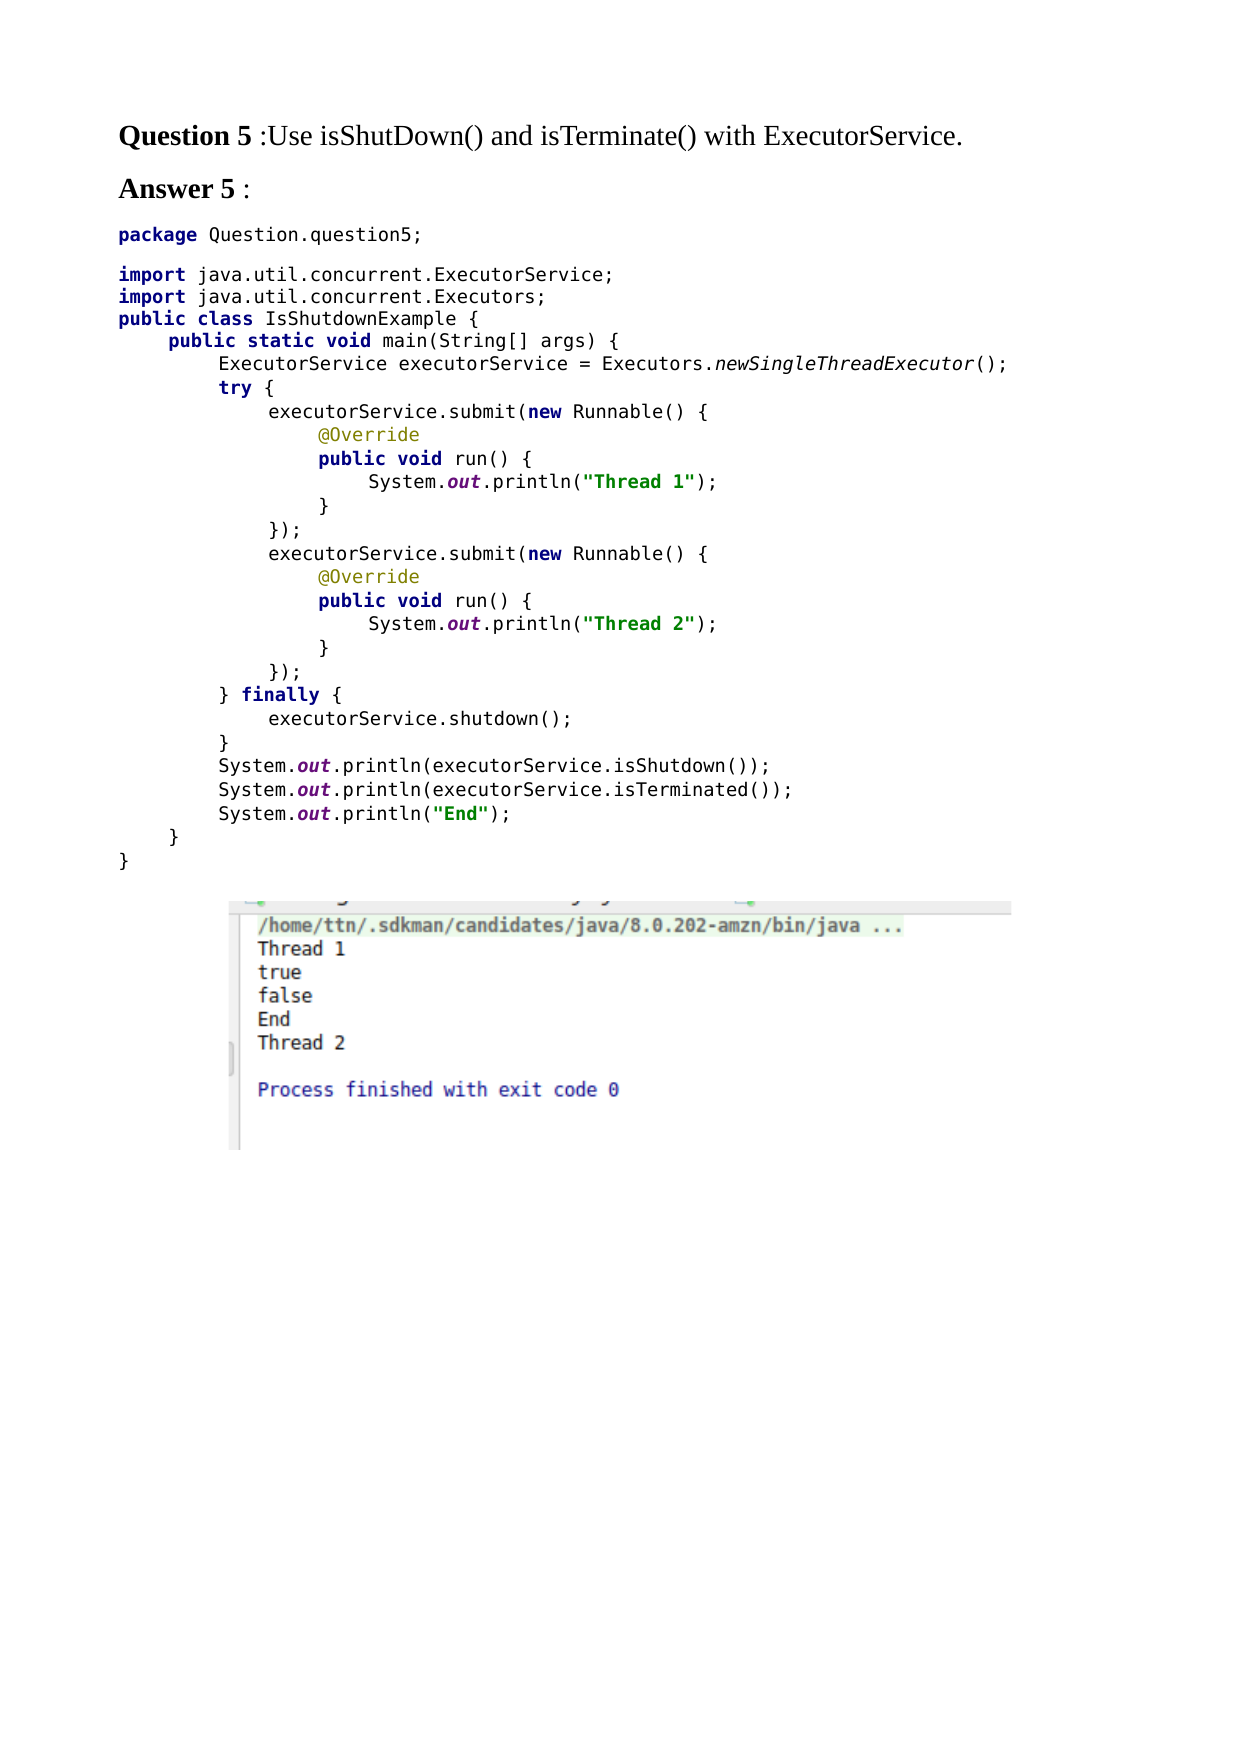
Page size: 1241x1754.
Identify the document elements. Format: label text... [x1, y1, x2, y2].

picture [228, 901, 1012, 1150]
text ExecutorService executorService = Executors.newSingleThreadExecutor(); [118, 353, 1122, 377]
text System.out.println("Thread 2"); [118, 613, 1122, 637]
text System.out.println(executorService.isTerminated()); [118, 779, 1122, 803]
text } [118, 495, 1122, 519]
text public void run() { [118, 590, 1122, 613]
text System.out.println("Thread 1"); [118, 472, 1122, 495]
text executorService.submit(new Runnable() { [118, 401, 1122, 424]
text }); [118, 661, 1122, 684]
text Answer 5 : [118, 171, 1122, 205]
text } [118, 850, 1122, 872]
text executorService.submit(new Runnable() { [118, 542, 1122, 566]
text try { [118, 377, 1122, 401]
text @Override [118, 424, 1122, 448]
text } finally { [118, 684, 1122, 708]
text executorService.shutdown(); [118, 708, 1122, 732]
text public static void main(String[] args) { [118, 330, 1122, 353]
text }); [118, 519, 1122, 542]
text package Question.question5; [118, 224, 1122, 246]
text System.out.println(executorService.isShutdown()); [118, 755, 1122, 779]
text public void run() { [118, 448, 1122, 472]
text } [118, 826, 1122, 850]
text } [118, 637, 1122, 661]
text @Override [118, 566, 1122, 590]
text public class IsShutdownExample { [118, 308, 1122, 330]
text import java.util.concurrent.Executors; [118, 286, 1122, 308]
text System.out.println("End"); [118, 803, 1122, 826]
text import java.util.concurrent.ExecutorService; [118, 264, 1122, 286]
text } [118, 732, 1122, 755]
text Question 5 :Use isShutDown() and isTerminate() with ExecutorService. [118, 118, 1122, 152]
